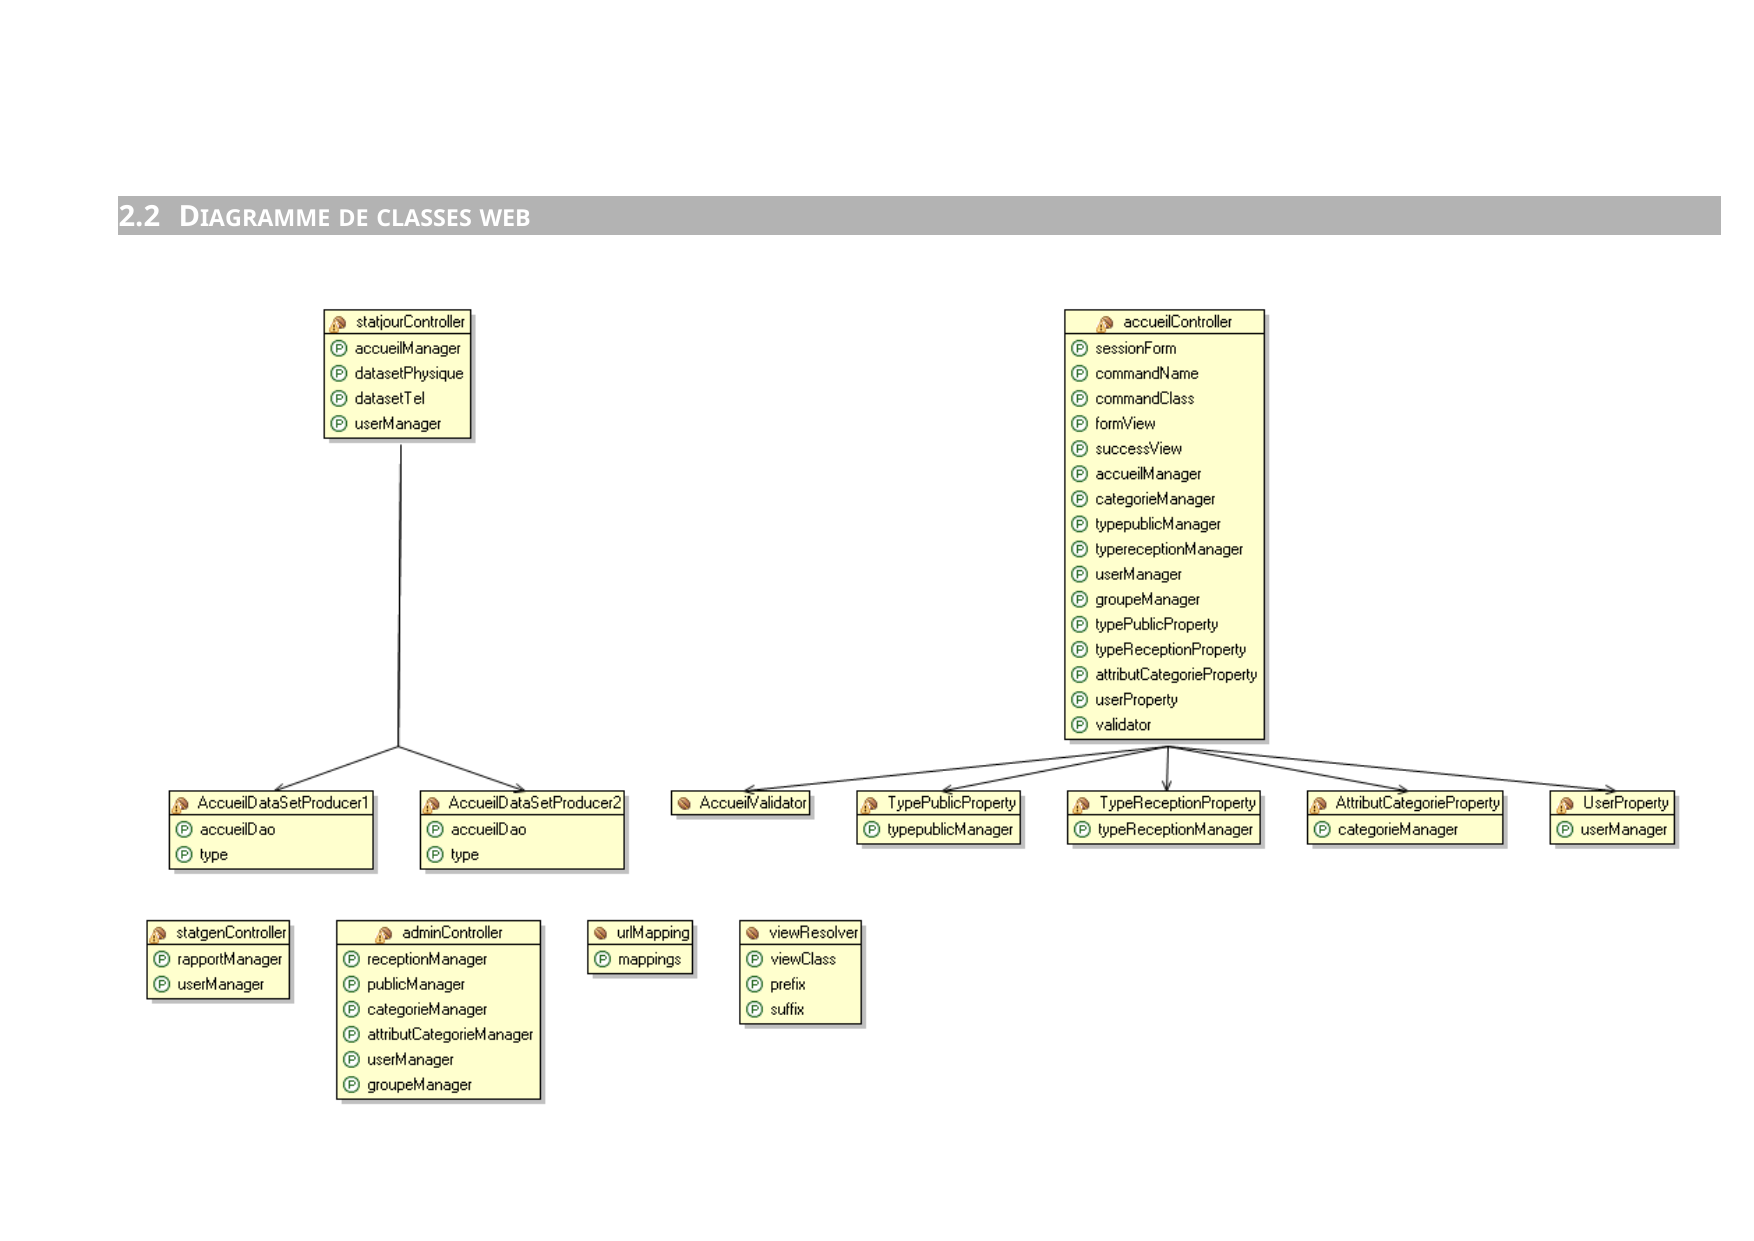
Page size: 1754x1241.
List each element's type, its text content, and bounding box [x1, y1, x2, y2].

subtitle Diagramme de classes web [118, 196, 1721, 235]
picture [141, 302, 1699, 1114]
